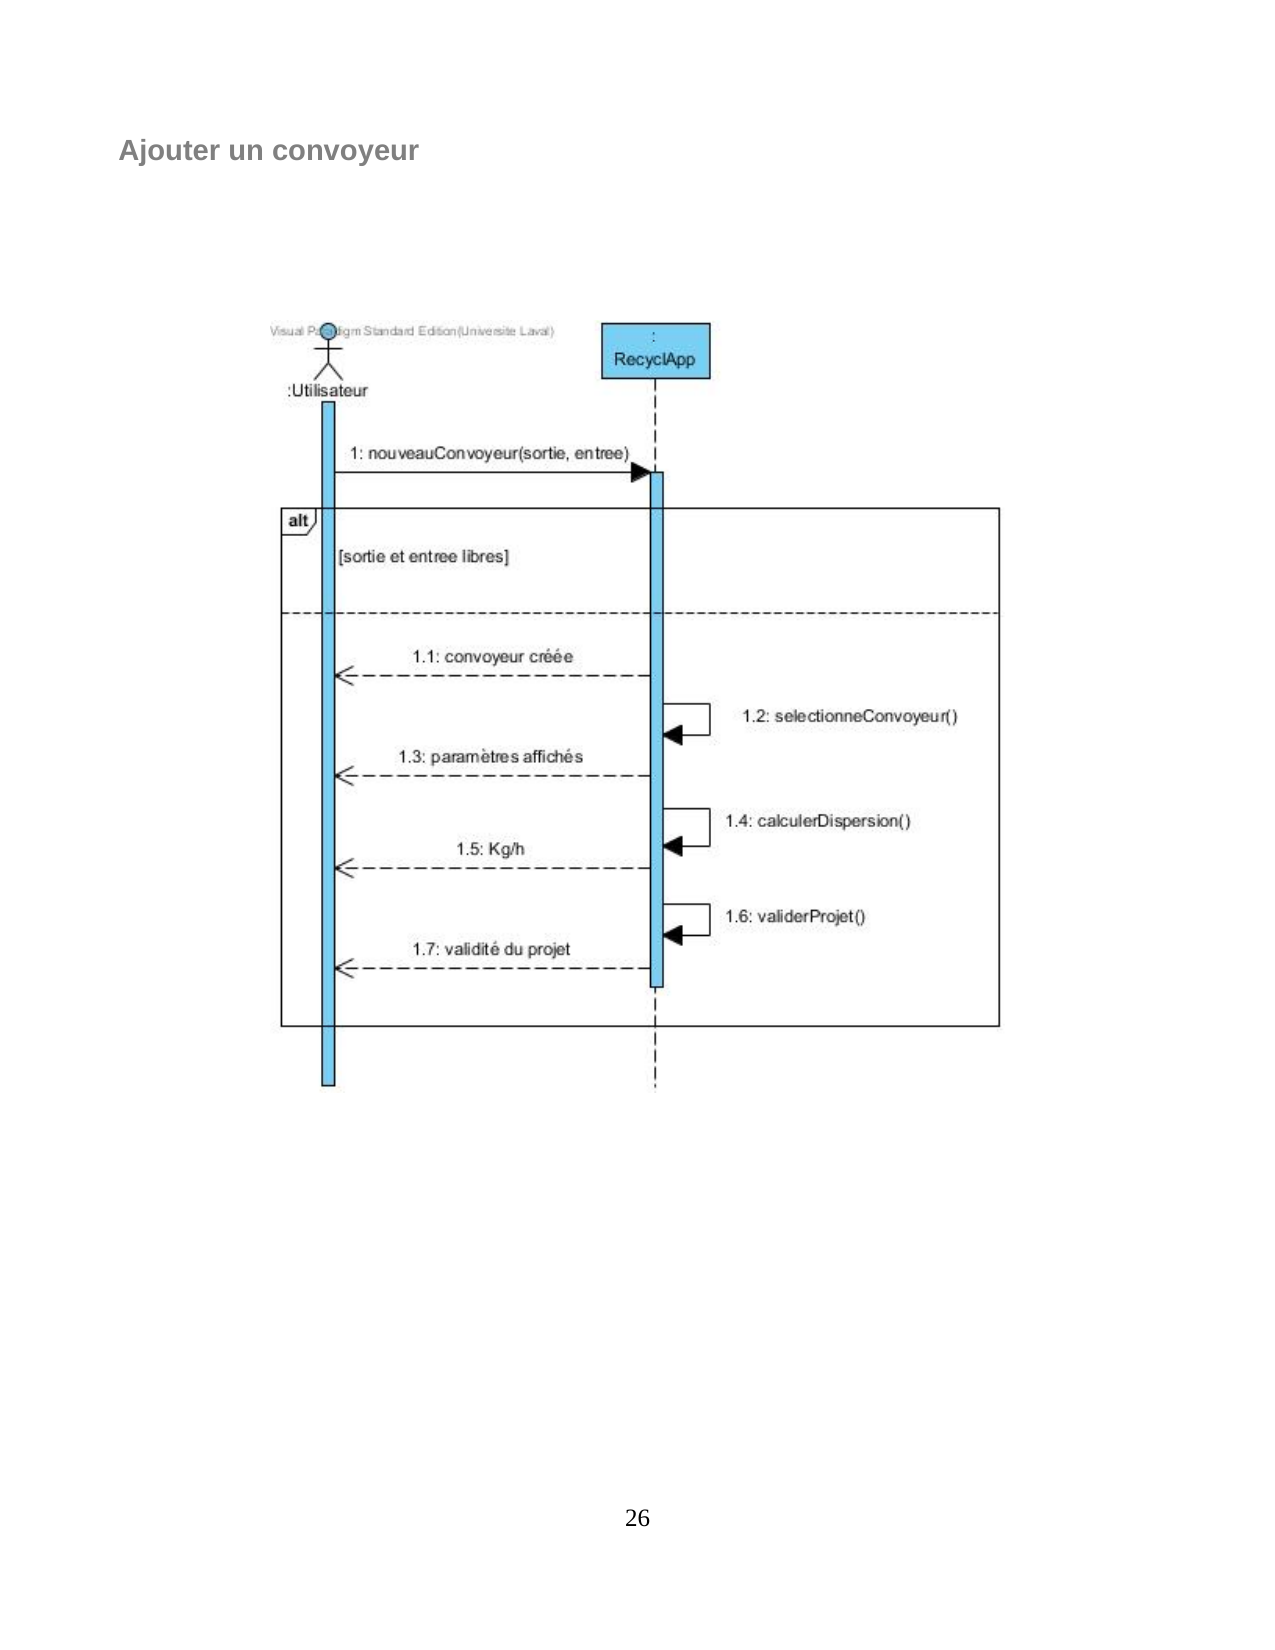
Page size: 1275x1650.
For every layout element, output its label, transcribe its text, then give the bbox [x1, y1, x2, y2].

picture [270, 320, 1005, 1093]
subtitle Ajouter un convoyeur [118, 133, 1157, 166]
